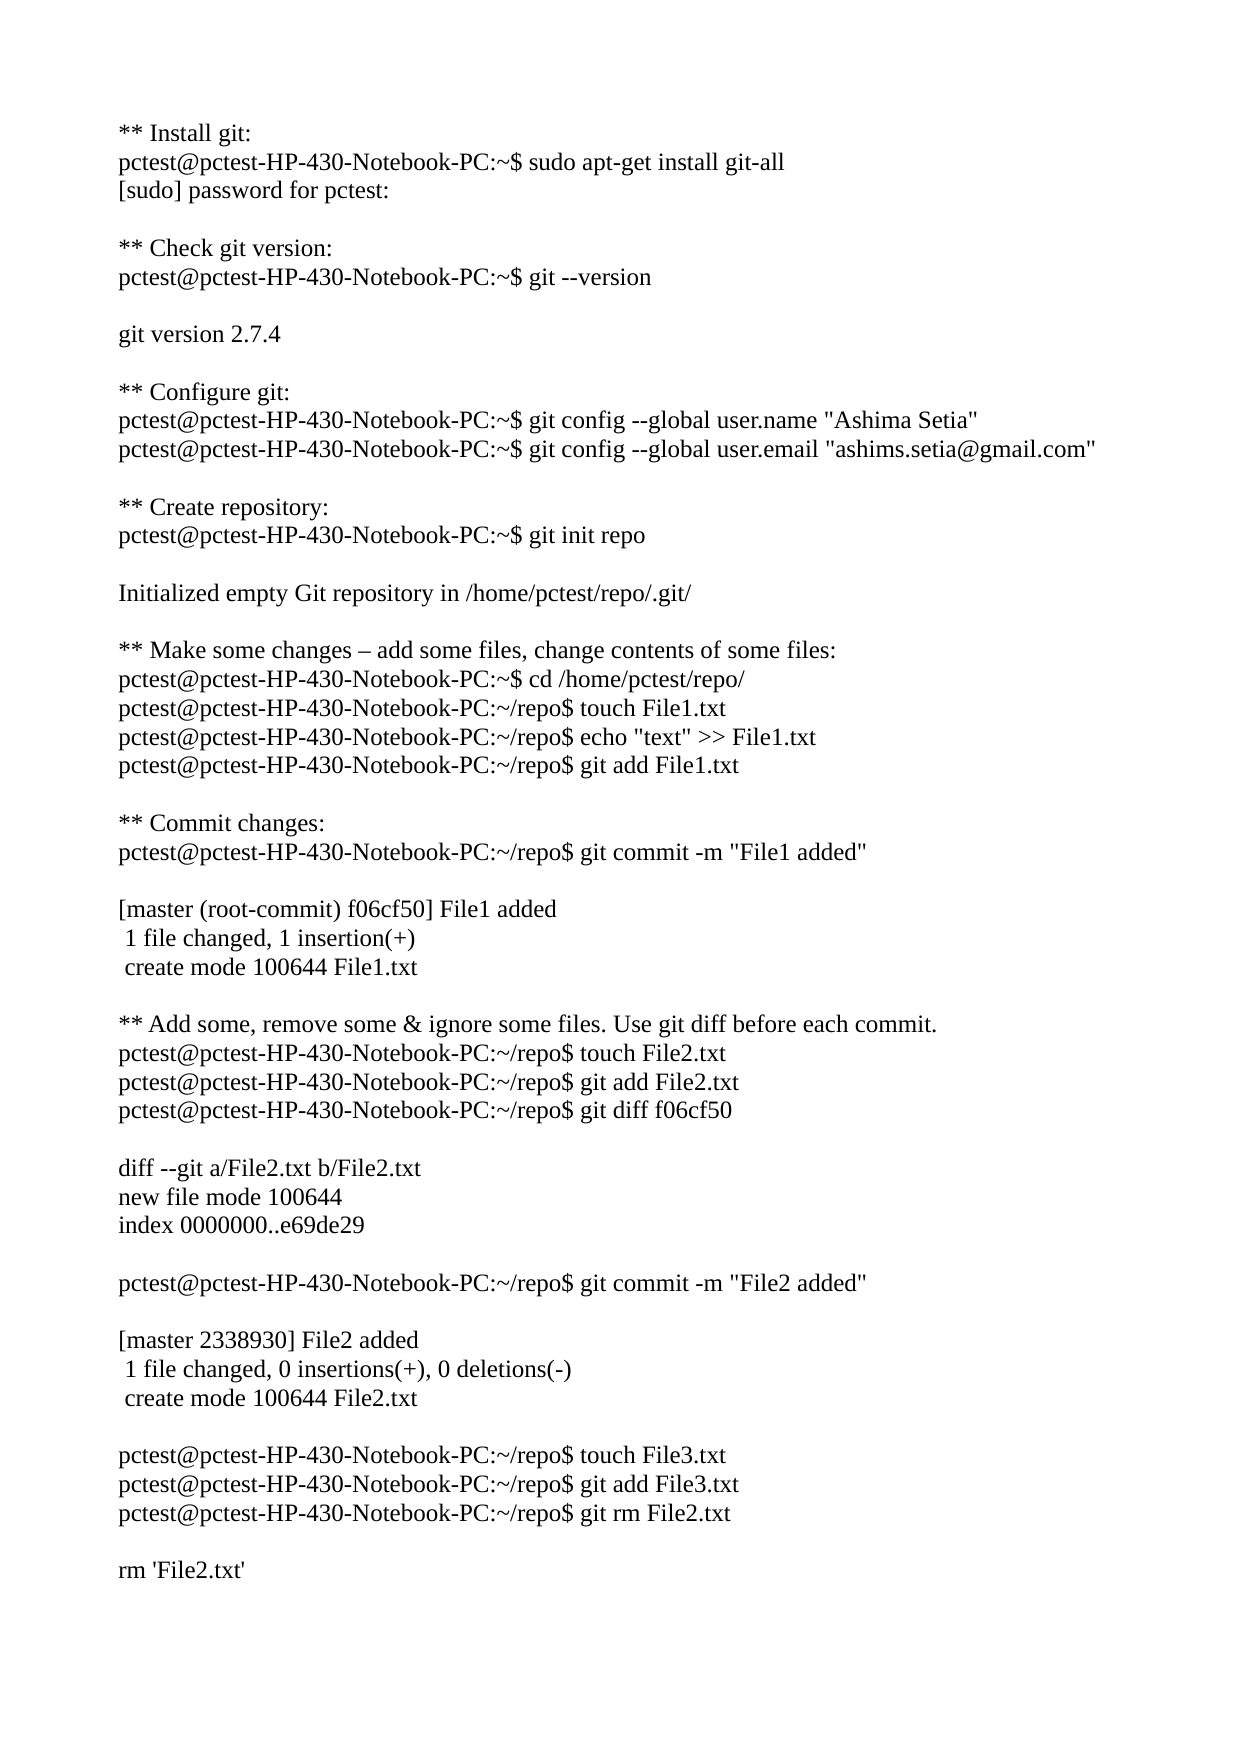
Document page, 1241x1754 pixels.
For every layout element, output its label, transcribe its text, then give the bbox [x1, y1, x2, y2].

text [master (root-commit) f06cf50] File1 added [118, 894, 1122, 923]
text index 0000000..e69de29 [118, 1211, 1122, 1239]
text ** Check git version: [118, 233, 1122, 262]
text pctest@pctest-HP-430-Notebook-PC:~/repo$ git commit -m "File2 added" [118, 1268, 1122, 1297]
text pctest@pctest-HP-430-Notebook-PC:~$ cd /home/pctest/repo/ [118, 664, 1122, 693]
text pctest@pctest-HP-430-Notebook-PC:~$ git init repo [118, 521, 1122, 549]
text pctest@pctest-HP-430-Notebook-PC:~/repo$ echo "text" >> File1.txt [118, 722, 1122, 751]
text pctest@pctest-HP-430-Notebook-PC:~/repo$ git add File1.txt [118, 751, 1122, 779]
text pctest@pctest-HP-430-Notebook-PC:~$ git --version [118, 262, 1122, 291]
text create mode 100644 File2.txt [118, 1383, 1122, 1412]
text pctest@pctest-HP-430-Notebook-PC:~/repo$ git rm File2.txt [118, 1498, 1122, 1527]
text [master 2338930] File2 added [118, 1326, 1122, 1354]
text pctest@pctest-HP-430-Notebook-PC:~$ sudo apt-get install git-all [118, 147, 1122, 176]
text diff --git a/File2.txt b/File2.txt [118, 1153, 1122, 1182]
text 1 file changed, 0 insertions(+), 0 deletions(-) [118, 1354, 1122, 1383]
text create mode 100644 File1.txt [118, 952, 1122, 981]
text pctest@pctest-HP-430-Notebook-PC:~/repo$ git diff f06cf50 [118, 1096, 1122, 1124]
text rm 'File2.txt' [118, 1556, 1122, 1584]
text ** Configure git: [118, 377, 1122, 406]
text Initialized empty Git repository in /home/pctest/repo/.git/ [118, 578, 1122, 607]
text pctest@pctest-HP-430-Notebook-PC:~/repo$ git add File2.txt [118, 1067, 1122, 1096]
text ** Create repository: [118, 492, 1122, 521]
text ** Install git: [118, 118, 1122, 147]
text [sudo] password for pctest: [118, 176, 1122, 204]
text pctest@pctest-HP-430-Notebook-PC:~/repo$ touch File3.txt [118, 1441, 1122, 1469]
text ** Make some changes – add some files, change contents of some files: [118, 636, 1122, 664]
text ** Commit changes: [118, 808, 1122, 837]
text git version 2.7.4 [118, 319, 1122, 348]
text pctest@pctest-HP-430-Notebook-PC:~/repo$ git commit -m "File1 added" [118, 837, 1122, 866]
text pctest@pctest-HP-430-Notebook-PC:~$ git config --global user.name "Ashima Setia" [118, 406, 1122, 434]
text pctest@pctest-HP-430-Notebook-PC:~/repo$ touch File2.txt [118, 1038, 1122, 1067]
text ** Add some, remove some & ignore some files. Use git diff before each commit. [118, 1009, 1122, 1038]
text 1 file changed, 1 insertion(+) [118, 923, 1122, 952]
text new file mode 100644 [118, 1182, 1122, 1211]
text pctest@pctest-HP-430-Notebook-PC:~$ git config --global user.email "ashims.setia@gmail.com" [118, 434, 1122, 463]
text pctest@pctest-HP-430-Notebook-PC:~/repo$ git add File3.txt [118, 1469, 1122, 1498]
text pctest@pctest-HP-430-Notebook-PC:~/repo$ touch File1.txt [118, 693, 1122, 722]
